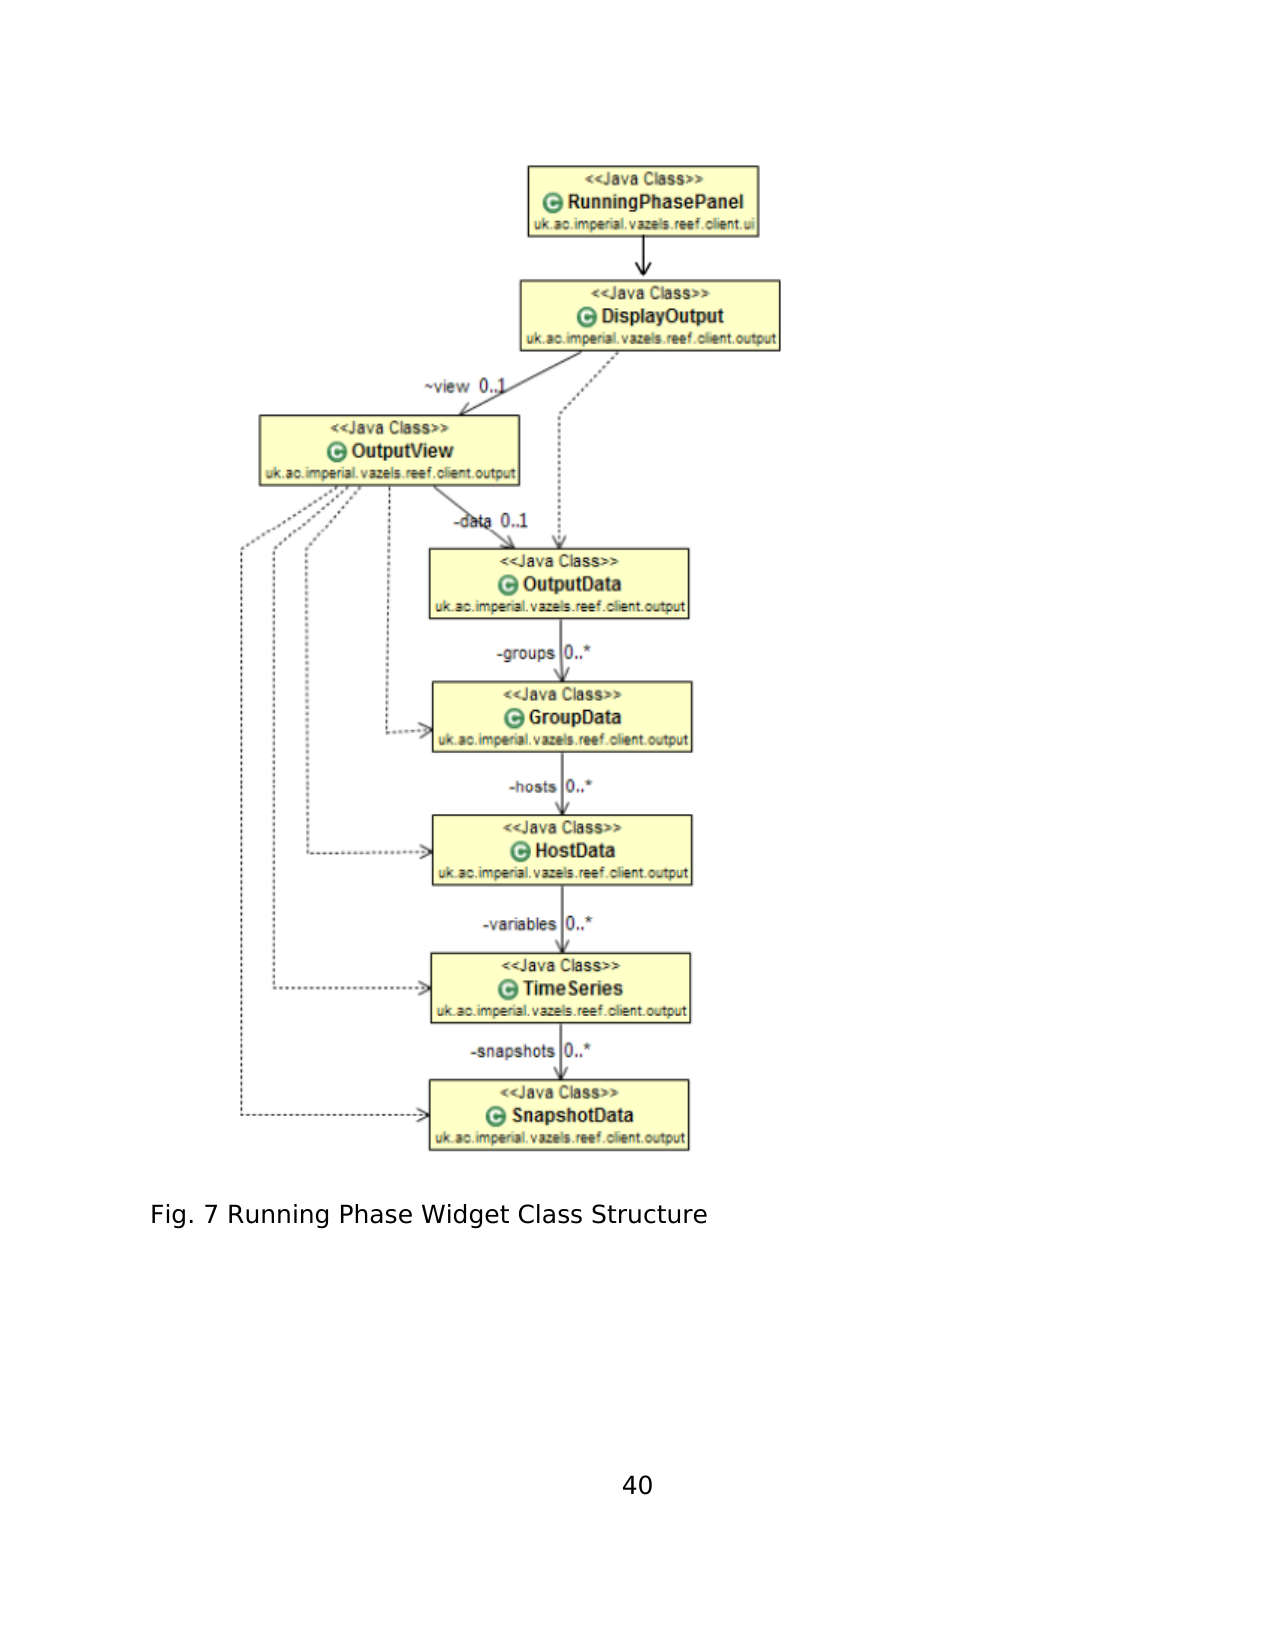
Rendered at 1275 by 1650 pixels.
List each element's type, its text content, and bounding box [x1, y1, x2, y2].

text Fig. 7 Running Phase Widget Class Structure [150, 1200, 1125, 1229]
picture [166, 159, 896, 1179]
